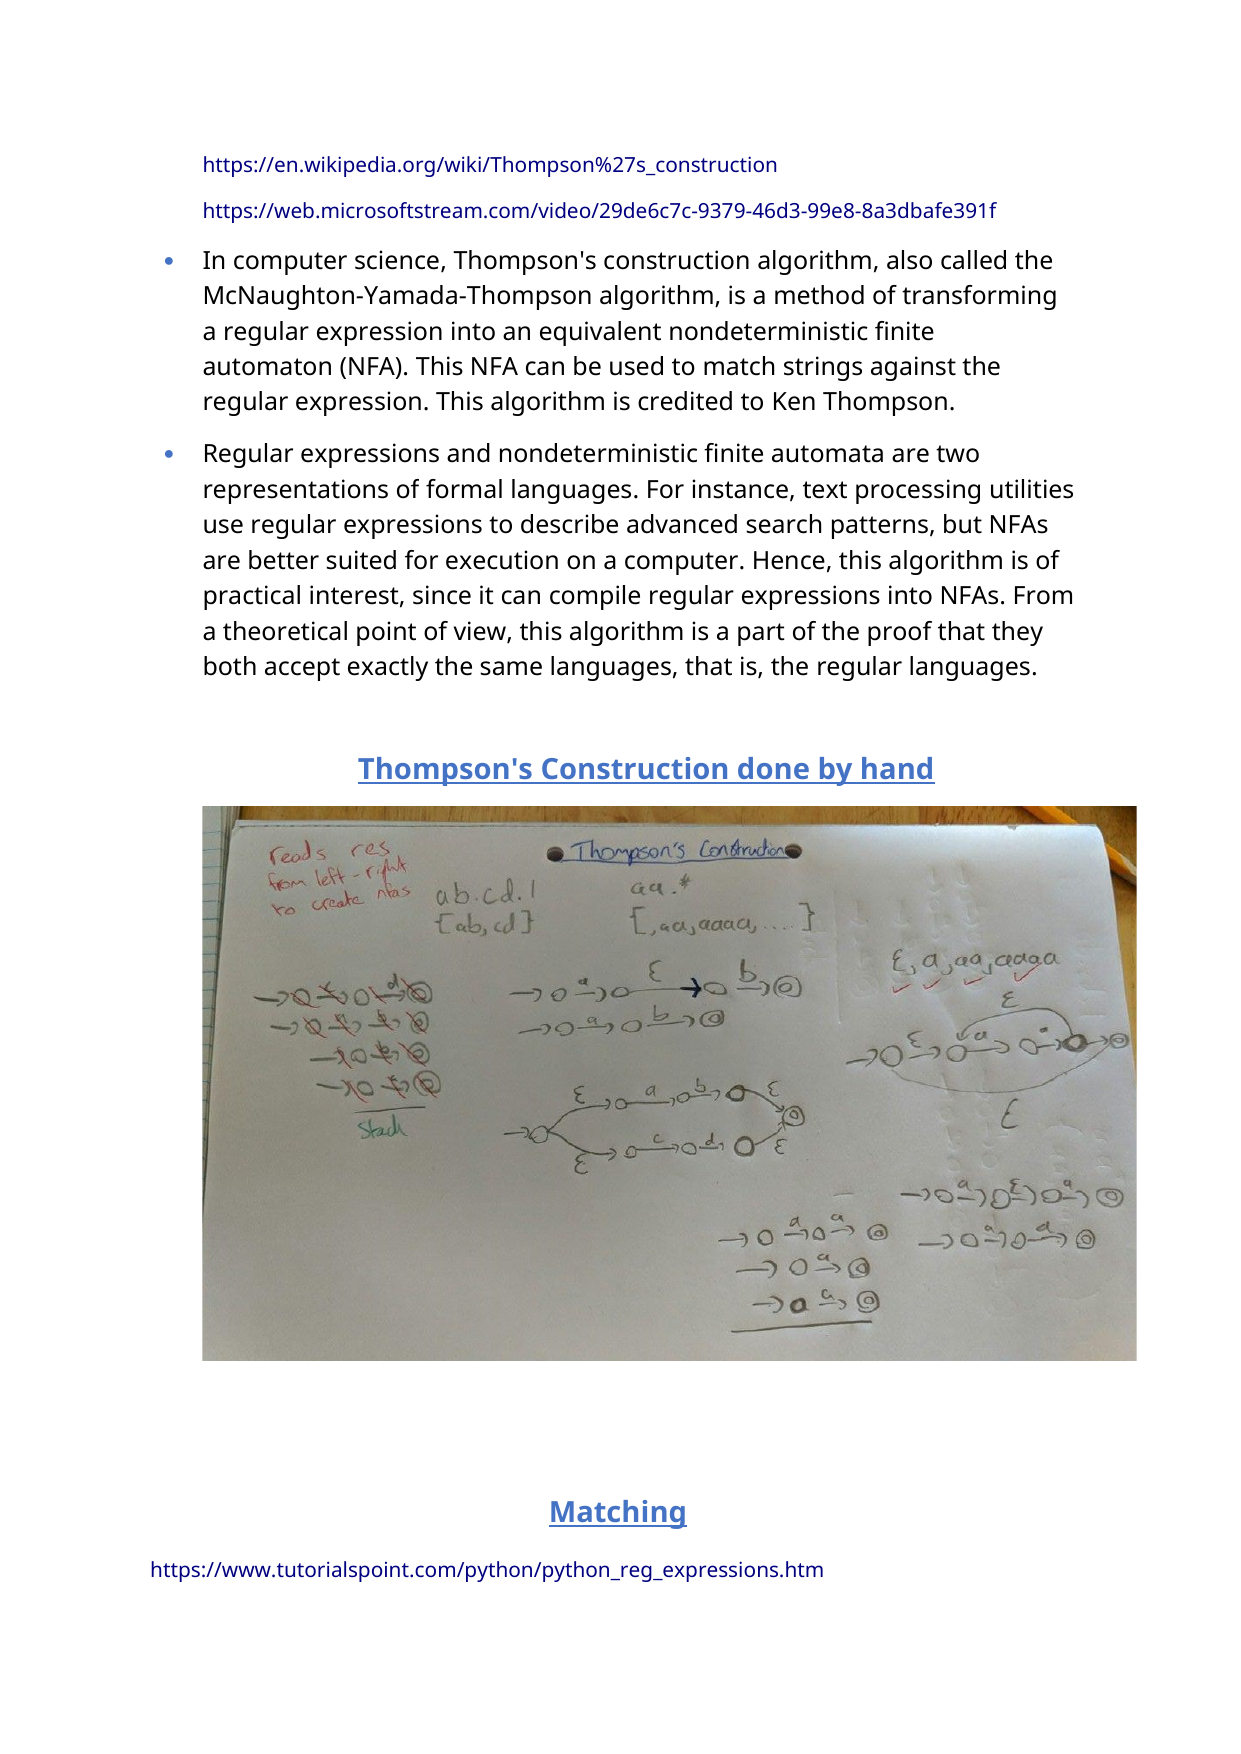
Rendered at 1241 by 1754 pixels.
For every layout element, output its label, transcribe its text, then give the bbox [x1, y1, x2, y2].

text Matching [150, 1491, 1085, 1531]
list In computer science, Thompson's construction algorithm, also called the McNaughton-Yamada-Thompson algorithm, is a method of transforming a regular expression into an equivalent nondeterministic finite automaton (NFA). This NFA can be used to match strings against the regular expression. This algorithm is credited to Ken Thompson. [165, 242, 1090, 418]
list Thompson's Construction done by hand [202, 748, 1090, 788]
text https://www.tutorialspoint.com/python/python_reg_expressions.htm [150, 1546, 1085, 1583]
list Regular expressions and nondeterministic finite automata are two representations of formal languages. For instance, text processing utilities use regular expressions to describe advanced search patterns, but NFAs are better suited for execution on a computer. Hence, this algorithm is of practical interest, since it can compile regular expressions into NFAs. From a theoretical point of view, this algorithm is a part of the proof that they both accept exactly the same languages, that is, the regular languages. [165, 436, 1090, 683]
list https://en.wikipedia.org/wiki/Thompson%27s_construction [202, 150, 1090, 178]
list https://web.microsoftstream.com/video/29de6c7c-9379-46d3-99e8-8a3dbafe391f [202, 196, 1090, 224]
